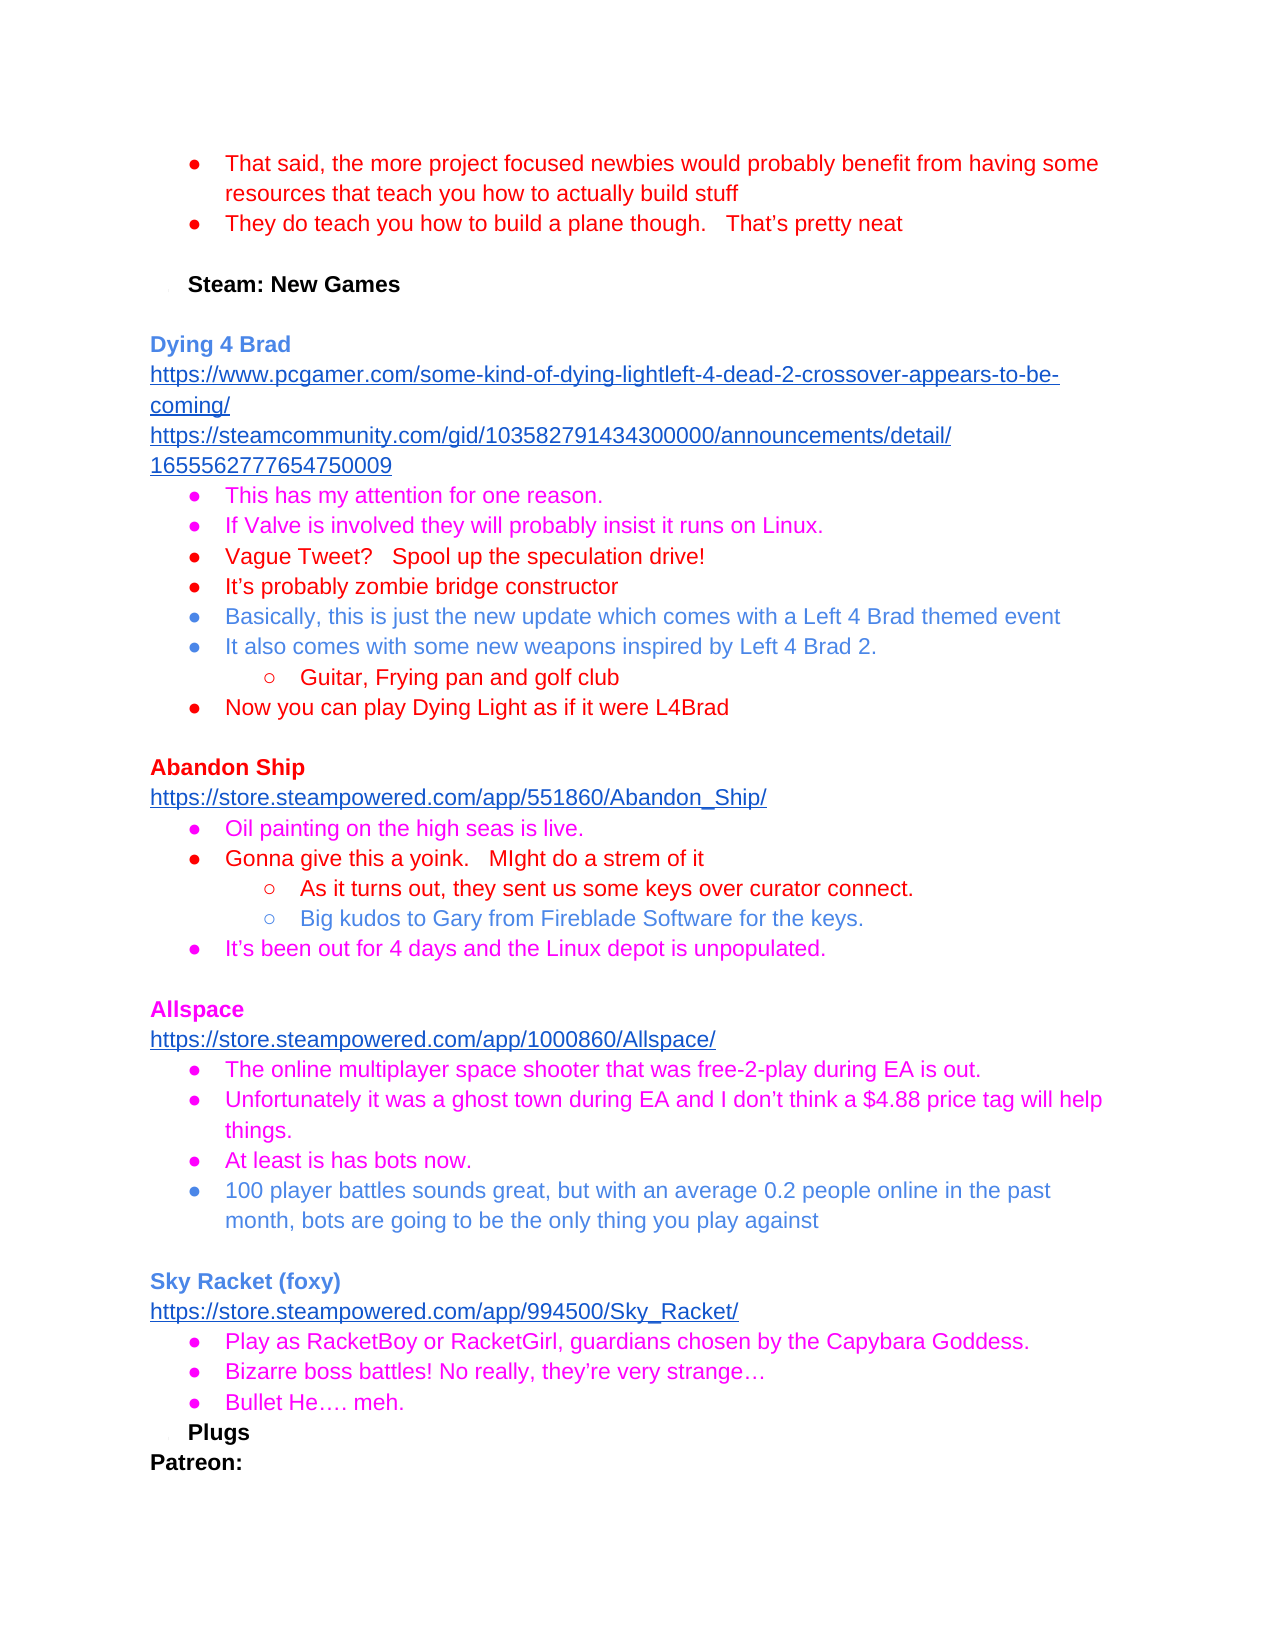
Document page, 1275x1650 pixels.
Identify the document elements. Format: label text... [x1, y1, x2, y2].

list At least is has bots now. [187, 1147, 1125, 1173]
text Sky Racket (foxy) [150, 1268, 1125, 1294]
text https://store.steampowered.com/app/551860/Abandon_Ship/ [150, 784, 1125, 811]
list It also comes with some new weapons inspired by Left 4 Brad 2. [187, 633, 1125, 660]
list It’s probably zombie bridge constructor [187, 573, 1125, 599]
text https://store.steampowered.com/app/1000860/Allspace/ [150, 1026, 1125, 1052]
list Oil painting on the high seas is live. [187, 814, 1125, 841]
text Dying 4 Brad [150, 331, 1125, 358]
list The online multiplayer space shooter that was free-2-play during EA is out. [187, 1056, 1125, 1083]
list Vague Tweet? Spool up the speculation drive! [187, 543, 1125, 569]
list It’s been out for 4 days and the Linux depot is unpopulated. [187, 935, 1125, 962]
text https://www.pcgamer.com/some-kind-of-dying-lightleft-4-dead-2-crossover-appears-to-be-coming/ [150, 361, 1125, 418]
list Bullet He…. meh. [187, 1388, 1125, 1415]
list Basically, this is just the new update which comes with a Left 4 Brad themed event [187, 603, 1125, 629]
list Now you can play Dying Light as if it were L4Brad [187, 694, 1125, 720]
list Gonna give this a yoink. MIght do a strem of it [187, 845, 1125, 871]
list Bizarre boss battles! No really, they’re very strange… [187, 1358, 1125, 1385]
list This has my attention for one reason. [187, 482, 1125, 509]
list As it turns out, they sent us some keys over curator connect. [262, 875, 1125, 901]
list That said, the more project focused newbies would probably benefit from having some resources that teach you how to actually build stuff [187, 150, 1125, 207]
text Patreon: [150, 1449, 1125, 1475]
list If Valve is involved they will probably insist it runs on Linux. [187, 512, 1125, 539]
list They do teach you how to build a plane though. That’s pretty neat [187, 210, 1125, 237]
text Allspace [150, 996, 1125, 1022]
list Unfortunately it was a ghost town during EA and I don’t think a $4.88 price tag will help things. [187, 1086, 1125, 1143]
list 100 player battles sounds great, but with an average 0.2 people online in the past month, bots are going to be the only thing you play against [187, 1177, 1125, 1234]
list Big kudos to Gary from Fireblade Software for the keys. [262, 905, 1125, 932]
list Play as RacketBoy or RacketGirl, guardians chosen by the Capybara Goddess. [187, 1328, 1125, 1354]
text Steam: New Games [150, 271, 1125, 297]
list Guitar, Frying pan and golf club [262, 663, 1125, 690]
text Abandon Ship [150, 754, 1125, 781]
text https://steamcommunity.com/gid/103582791434300000/announcements/detail/1655562777654750009 [150, 422, 1125, 478]
text Plugs [150, 1419, 1125, 1445]
text https://store.steampowered.com/app/994500/Sky_Racket/ [150, 1298, 1125, 1324]
